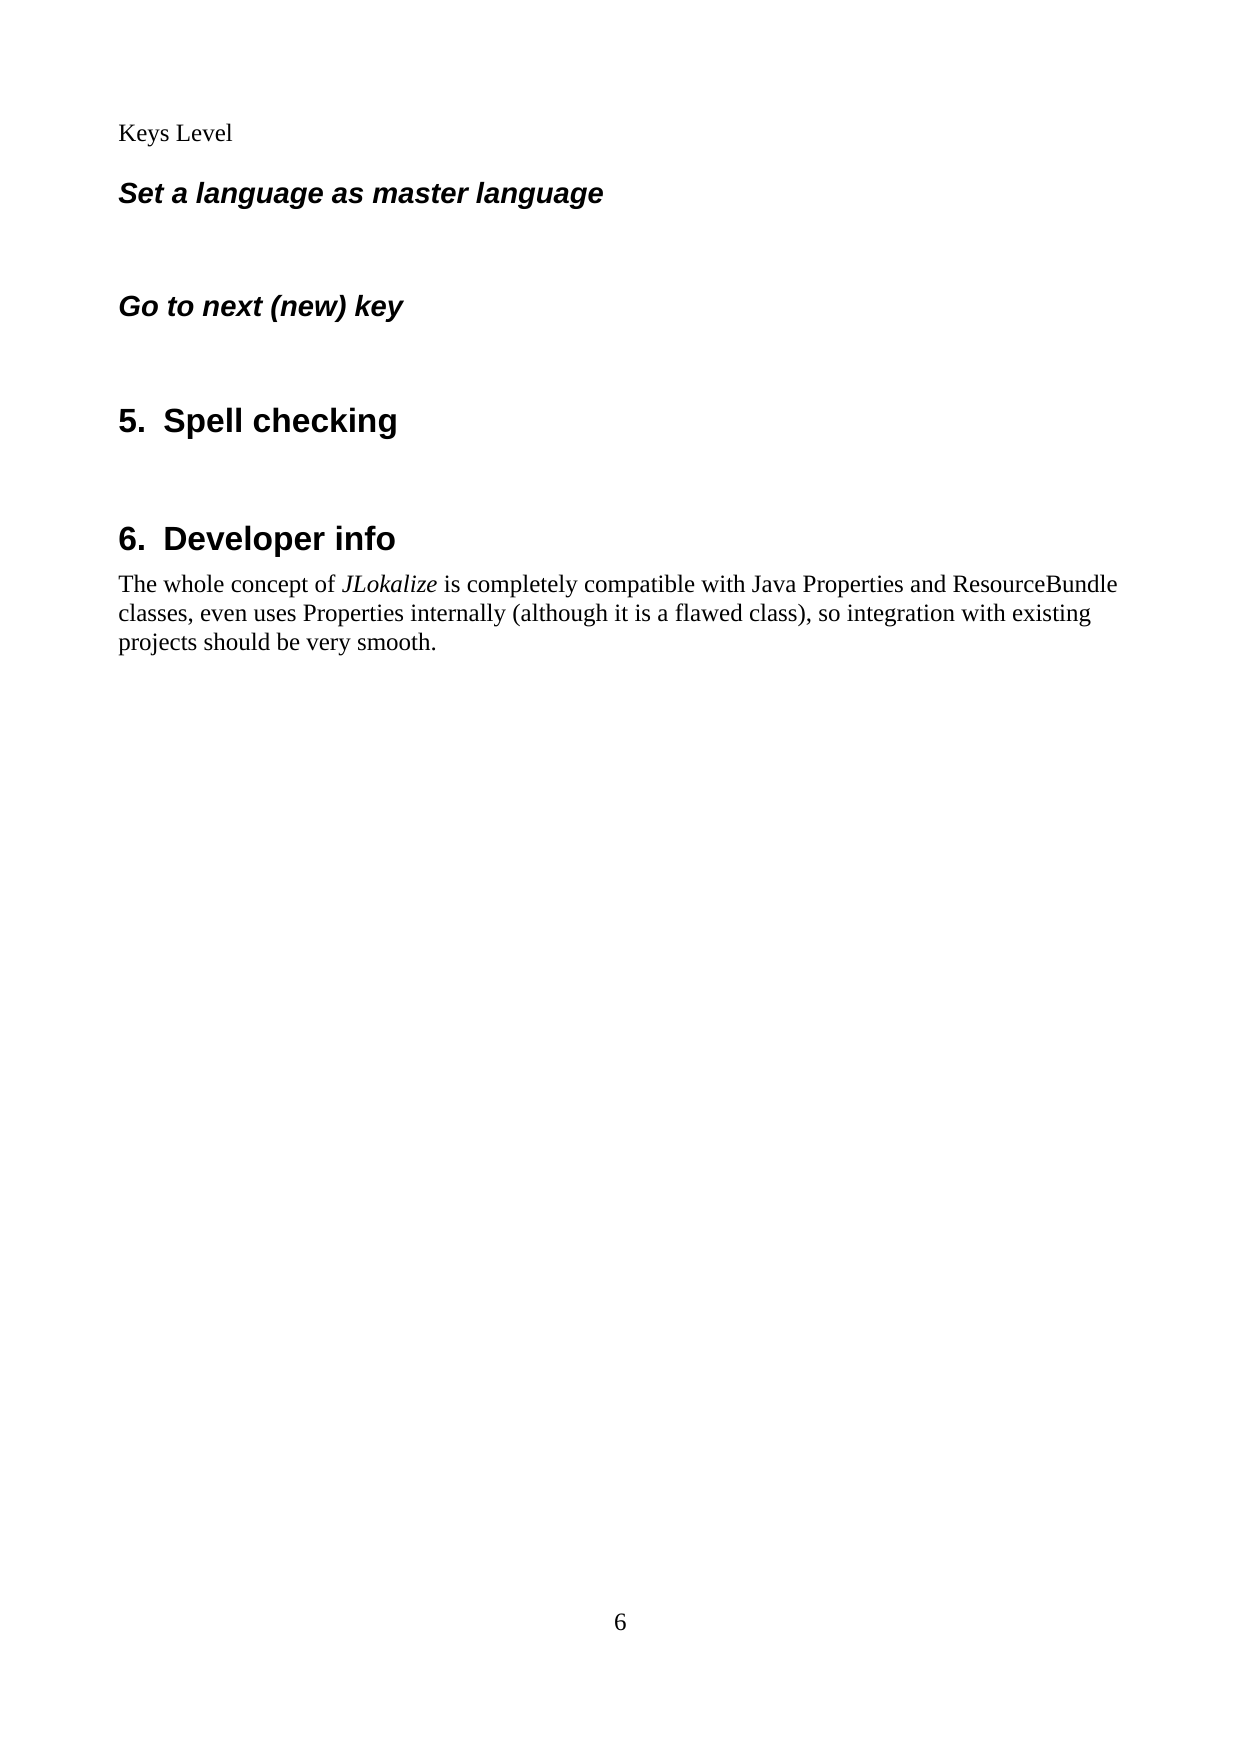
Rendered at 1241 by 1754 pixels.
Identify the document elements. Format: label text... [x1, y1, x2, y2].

text The whole concept of JLokalize is completely compatible with Java Properties and ResourceBundle classes, even uses Properties internally (although it is a flawed class), so integration with existing projects should be very smooth. [118, 569, 1122, 656]
subtitle Go to next (new) key [118, 289, 1122, 322]
subtitle Set a language as master language [118, 176, 1122, 210]
subtitle Spell checking [118, 401, 1122, 439]
subtitle Developer info [118, 518, 1122, 557]
